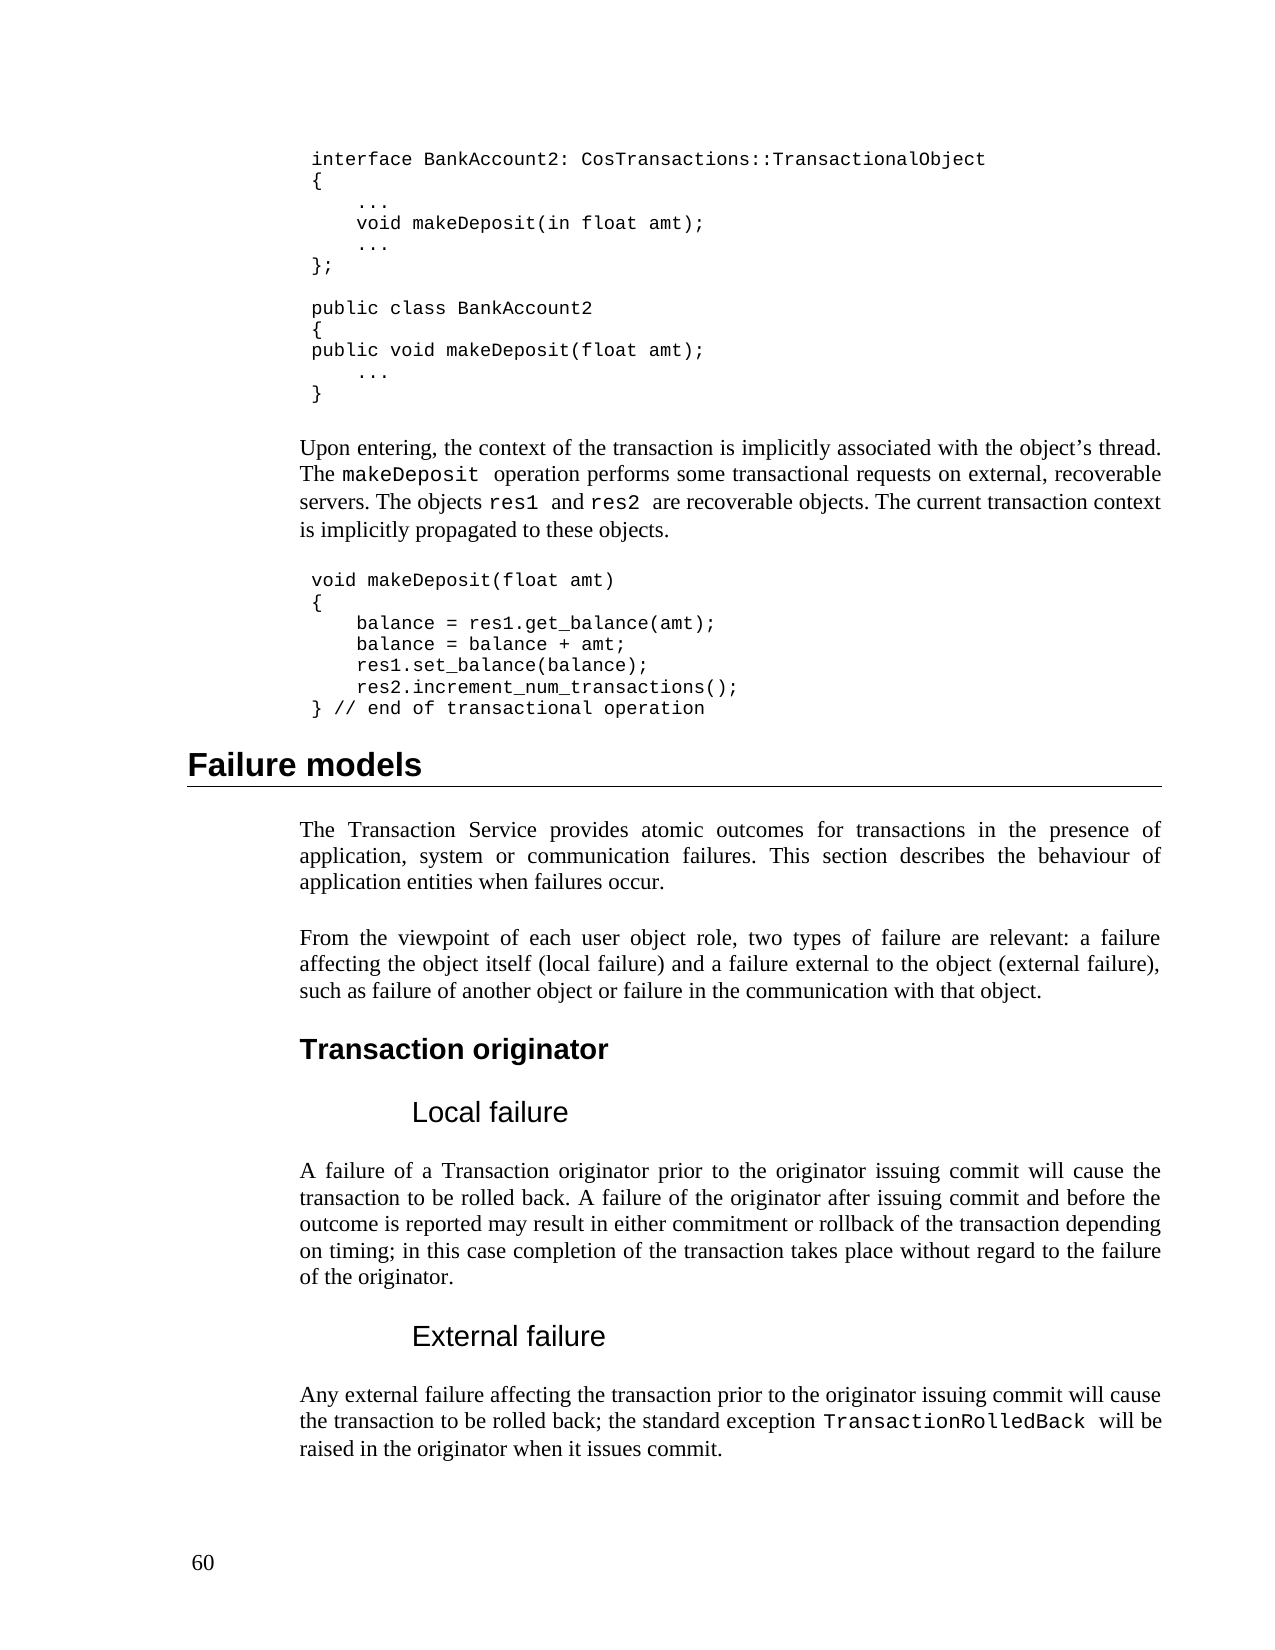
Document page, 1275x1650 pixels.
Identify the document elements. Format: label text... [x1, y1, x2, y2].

text From the viewpoint of each user object role, two types of failure are relevant: a failure affecting the object itself (local failure) and a failure external to the object (external failure), such as failure of another object or failure in the communication with that object. [299, 924, 1162, 1003]
text The Transaction Service provides atomic outcomes for transactions in the presence of application, system or communication failures. This section describes the behaviour of application entities when failures occur. [299, 816, 1162, 895]
text res2.increment_num_transactions(); } // end of transactional operation [311, 677, 1162, 720]
subtitle External failure [187, 1318, 1162, 1352]
text void makeDeposit(float amt) { balance = res1.get_balance(amt); balance = balance + amt; res1.set_balance(balance); [311, 571, 1162, 677]
subtitle Failure models [187, 745, 1162, 786]
subtitle Local failure [187, 1095, 1162, 1128]
text Any external failure affecting the transaction prior to the originator issuing commit will cause the transaction to be rolled back; the standard exception TransactionRolledBack will be raised in the originator when it issues commit. [299, 1381, 1162, 1462]
text interface BankAccount2: CosTransactions::TransactionalObject { ... void makeDeposit(in float amt); ... }; public class BankAccount2 { public void makeDeposit(float amt); ... } [311, 150, 1162, 405]
text Upon entering, the context of the transaction is implicitly associated with the object’s thread. The makeDeposit operation performs some transactional requests on external, recoverable servers. The objects res1 and res2 are recoverable objects. The current transaction context is implicitly propagated to these objects. [299, 434, 1162, 542]
text A failure of a Transaction originator prior to the originator issuing commit will cause the transaction to be rolled back. A failure of the originator after issuing commit and before the outcome is reported may result in either commitment or rollback of the transaction depending on timing; in this case completion of the transaction takes place without regard to the failure of the originator. [299, 1158, 1162, 1289]
subtitle Transaction originator [187, 1032, 1162, 1066]
